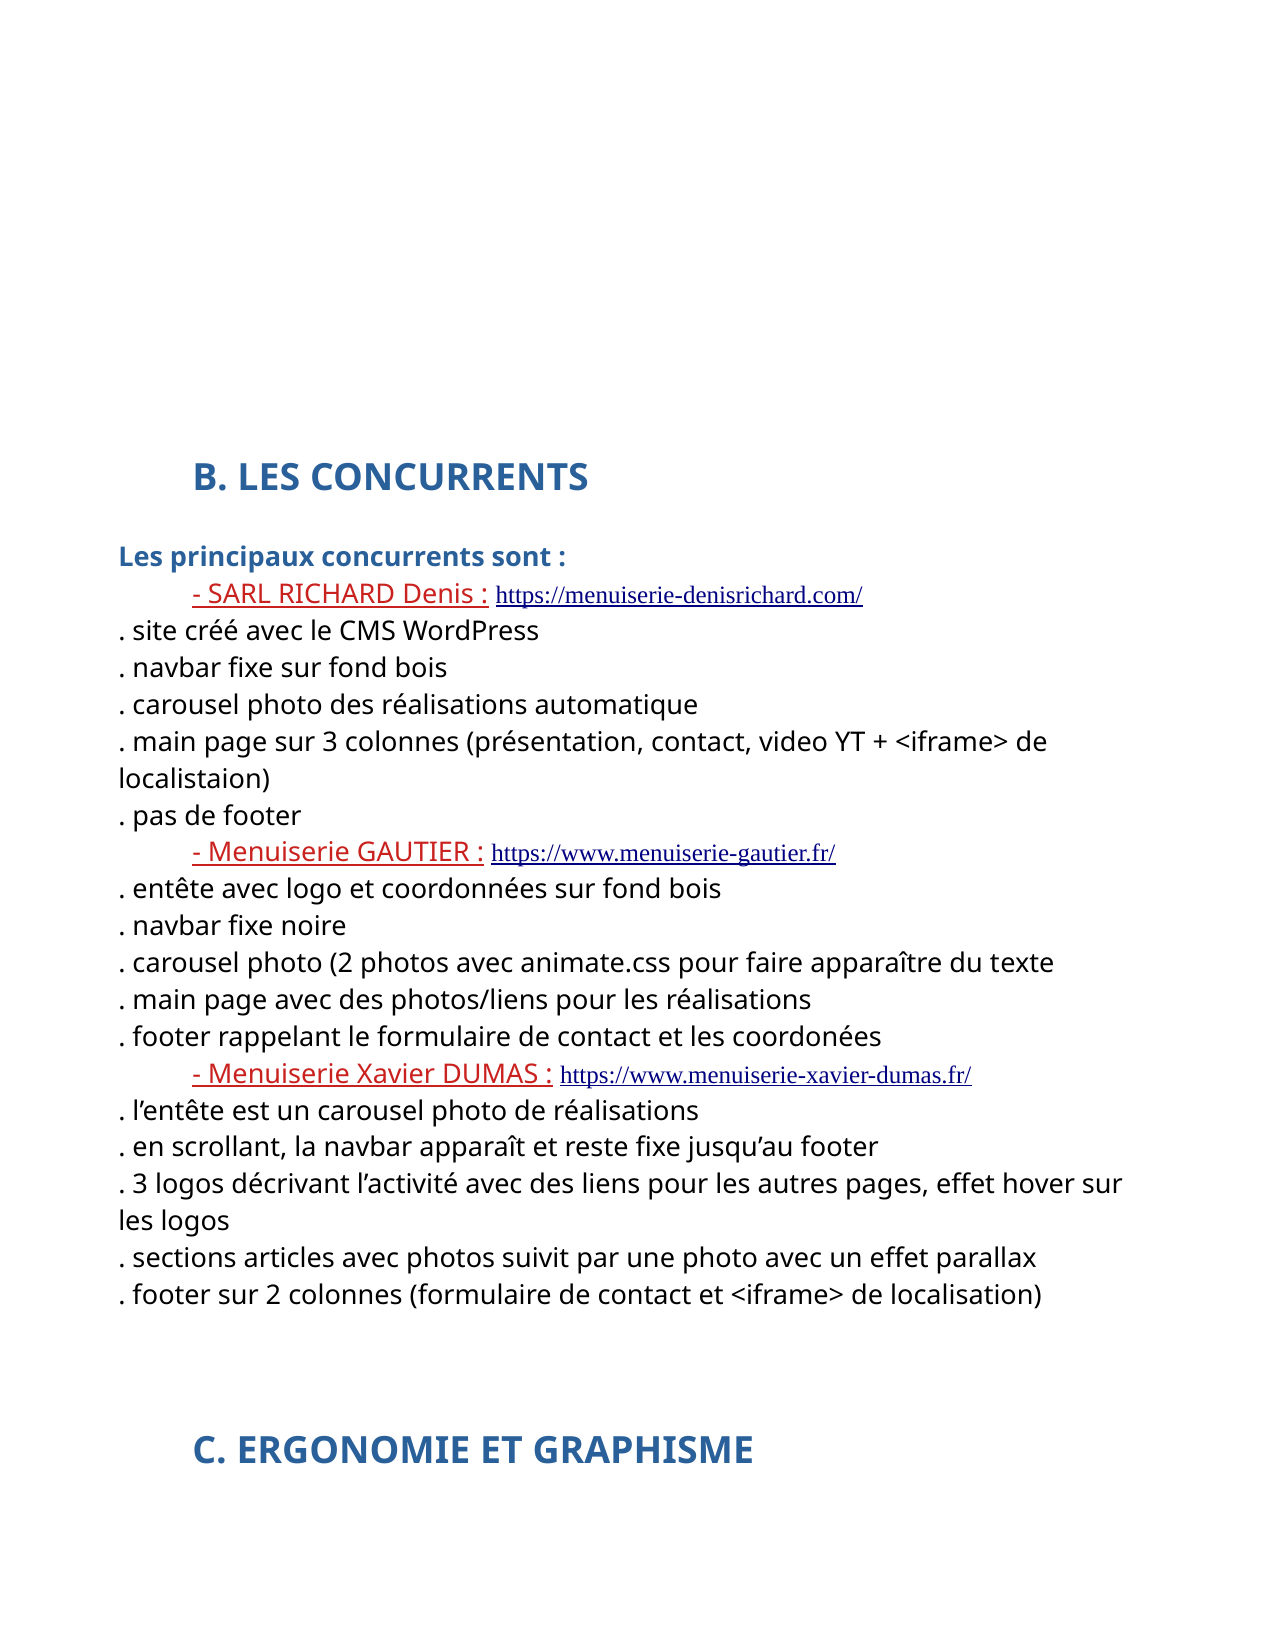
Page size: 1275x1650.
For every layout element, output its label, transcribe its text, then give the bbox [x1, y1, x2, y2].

text . navbar fixe noire [118, 907, 1157, 943]
text . footer sur 2 colonnes (formulaire de contact et <iframe> de localisation) [118, 1275, 1157, 1312]
text . carousel photo des réalisations automatique [118, 685, 1157, 722]
text . entête avec logo et coordonnées sur fond bois [118, 870, 1157, 907]
text - Menuiserie Xavier DUMAS : https://www.menuiserie-xavier-dumas.fr/ [118, 1054, 1157, 1091]
text - SARL RICHARD Denis : https://menuiserie-denisrichard.com/ [118, 575, 1157, 612]
text . main page sur 3 colonnes (présentation, contact, video YT + <iframe> de localistaion) [118, 722, 1157, 796]
text . main page avec des photos/liens pour les réalisations [118, 980, 1157, 1017]
text . 3 logos décrivant l’activité avec des liens pour les autres pages, effet hover sur les logos [118, 1165, 1157, 1238]
text - Menuiserie GAUTIER : https://www.menuiserie-gautier.fr/ [118, 833, 1157, 870]
text Les principaux concurrents sont : [118, 538, 1157, 575]
text . carousel photo (2 photos avec animate.css pour faire apparaître du texte [118, 943, 1157, 980]
text C. ERGONOMIE ET GRAPHISME [118, 1423, 1157, 1474]
text . footer rappelant le formulaire de contact et les coordonées [118, 1017, 1157, 1054]
text . pas de footer [118, 796, 1157, 833]
text . l’entête est un carousel photo de réalisations [118, 1091, 1157, 1128]
text . en scrollant, la navbar apparaît et reste fixe jusqu’au footer [118, 1128, 1157, 1165]
text . navbar fixe sur fond bois [118, 648, 1157, 685]
text . site créé avec le CMS WordPress [118, 612, 1157, 648]
text . sections articles avec photos suivit par une photo avec un effet parallax [118, 1238, 1157, 1275]
text B. LES CONCURRENTS [118, 450, 1157, 501]
